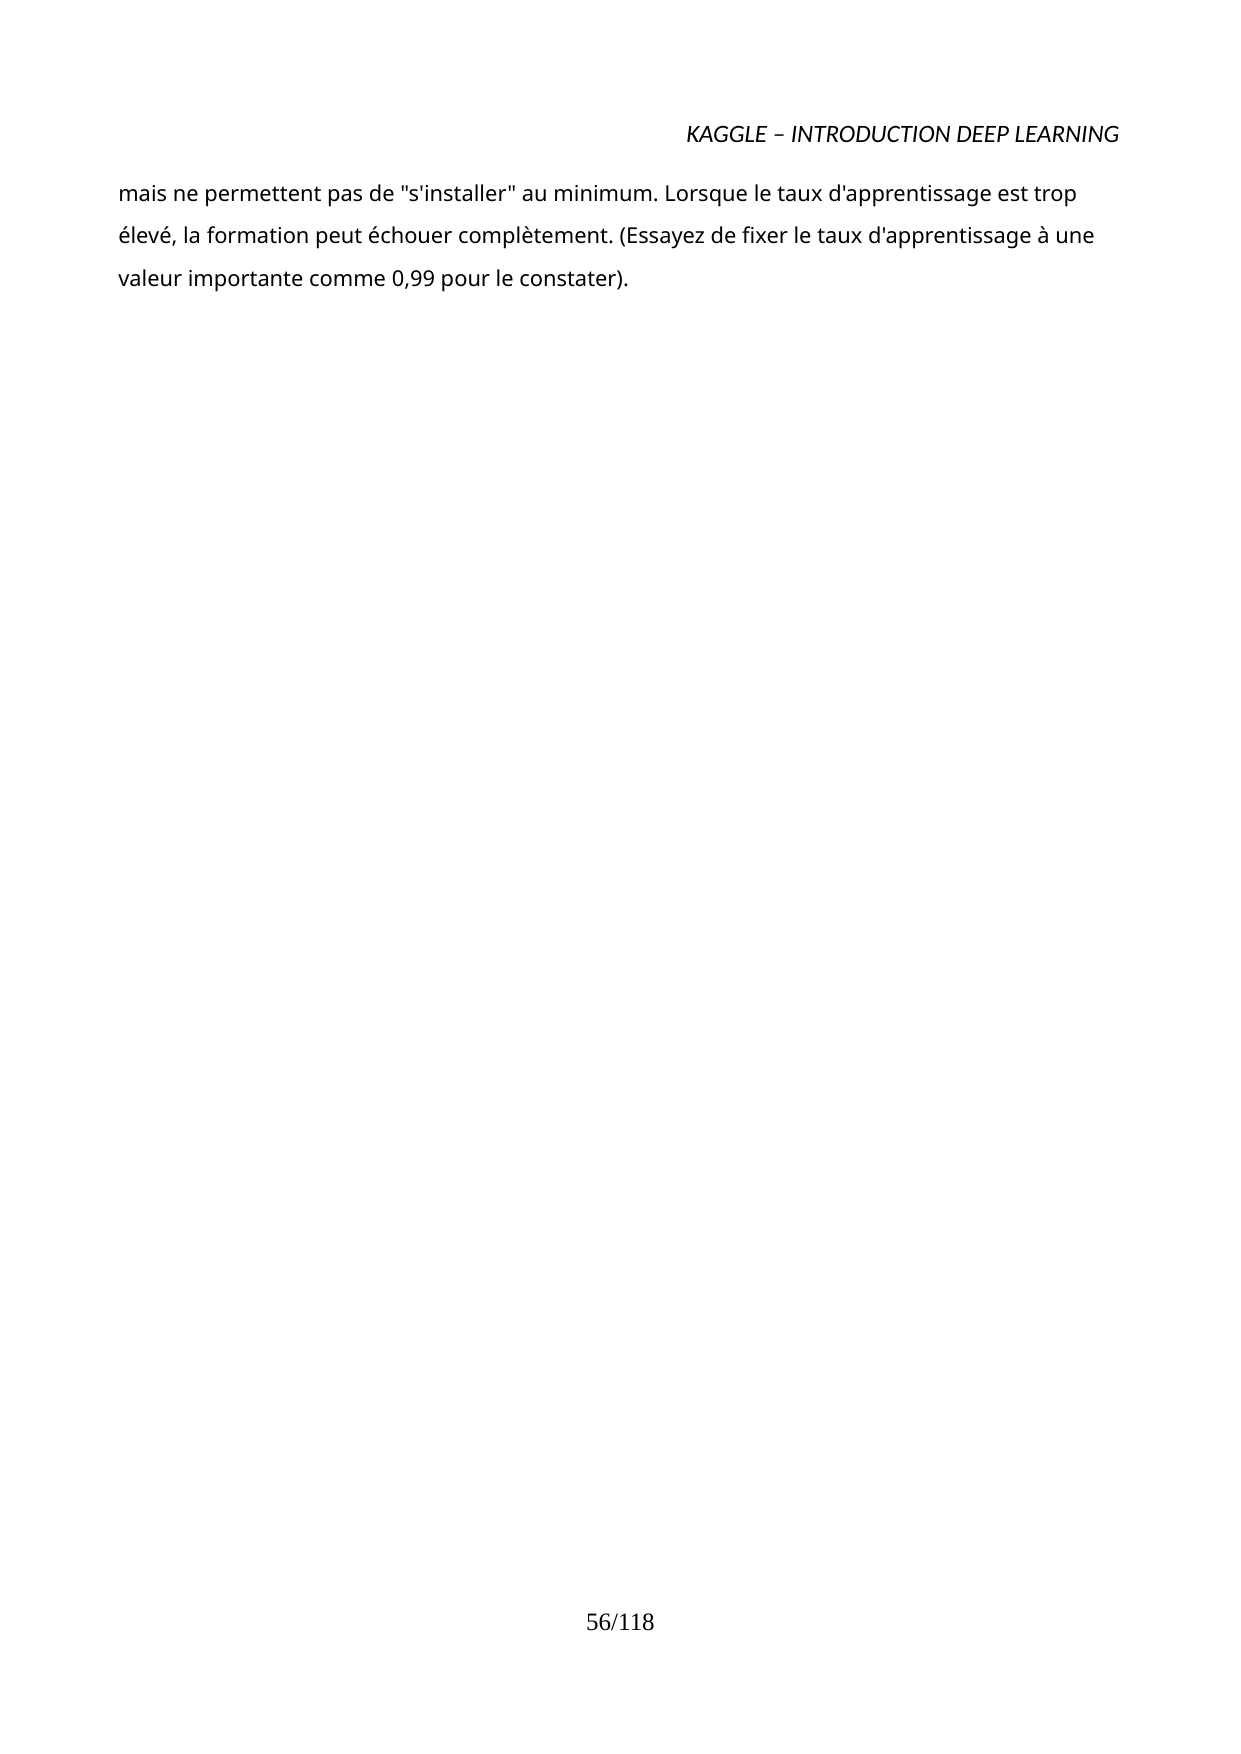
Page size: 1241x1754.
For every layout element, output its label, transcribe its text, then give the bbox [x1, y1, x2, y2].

text mais ne permettent pas de "s'installer" au minimum. Lorsque le taux d'apprentissage est trop élevé, la formation peut échouer complètement. (Essayez de fixer le taux d'apprentissage à une valeur importante comme 0,99 pour le constater). [118, 178, 1122, 292]
